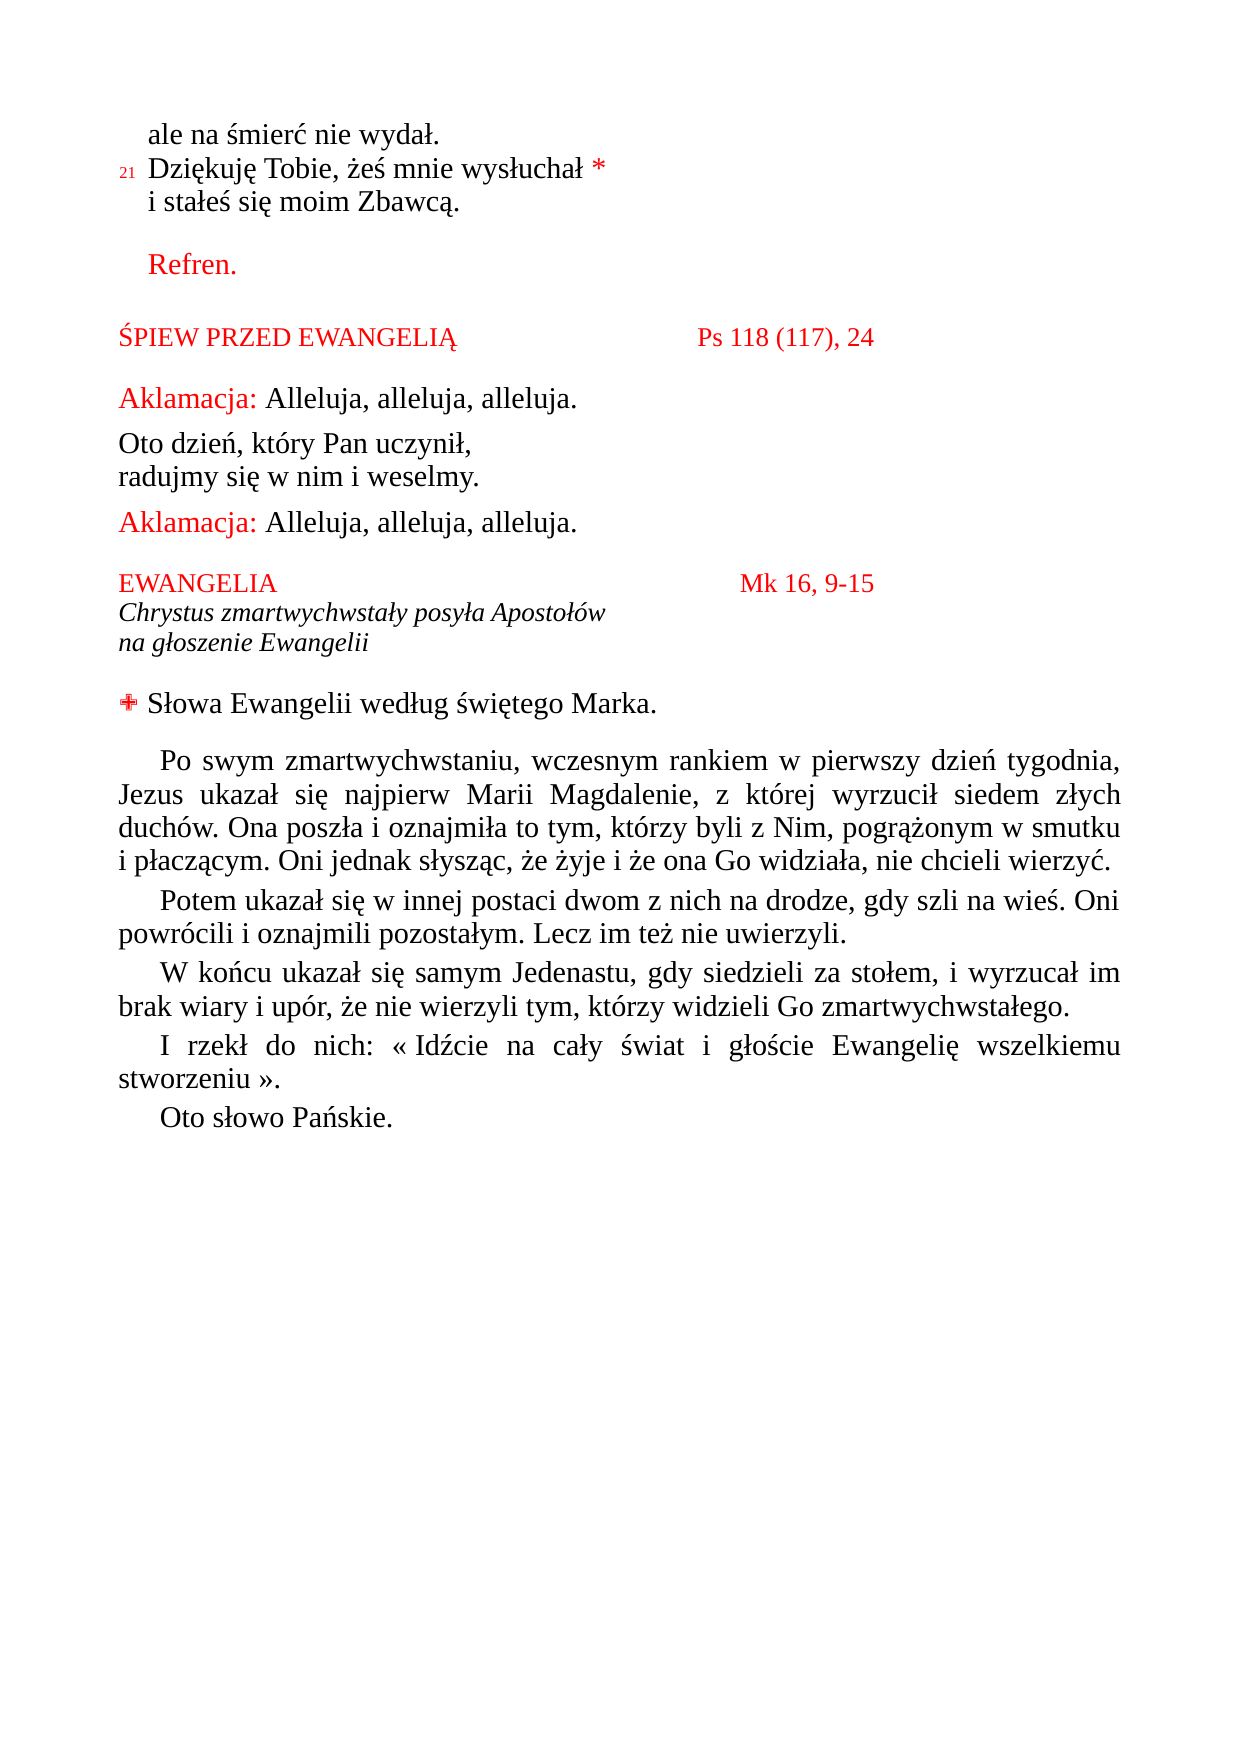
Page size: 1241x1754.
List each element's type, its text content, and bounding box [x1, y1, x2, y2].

text W końcu ukazał się samym Jedenastu, gdy siedzieli za stołem, i wyrzucał im brak wiary i upór, że nie wierzyli tym, którzy widzieli Go zmartwychwstałego. [118, 956, 1122, 1023]
text Oto słowo Pańskie. [118, 1101, 1122, 1134]
text ale na śmierć nie wydał. [118, 118, 1122, 151]
text Aklamacja: Alleluja, alleluja, alleluja. [118, 505, 1122, 539]
text Ewangelia Mk 16, 9-15 [118, 568, 1122, 598]
text Aklamacja: Alleluja, alleluja, alleluja. [118, 382, 1122, 415]
text Po swym zmartwychwstaniu, wczesnym rankiem w pierwszy dzień tygodnia, Jezus ukazał się najpierw Marii Magdalenie, z której wyrzucił siedem złych duchów. Ona poszła i oznajmiła to tym, którzy byli z Nim, pogrążonym w smutku i płaczącym. Oni jednak słysząc, że żyje i że ona Go widziała, nie chcieli wierzyć. [118, 744, 1122, 877]
text i stałeś się moim Zbawcą. [118, 185, 1122, 218]
text Potem ukazał się w innej postaci dwom z nich na drodze, gdy szli na wieś. Oni powrócili i oznajmili pozostałym. Lecz im też nie uwierzyli. [118, 883, 1122, 950]
text radujmy się w nim i weselmy. [118, 460, 1122, 493]
text Chrystus zmartwychwstały posyła Apostołów na głoszenie Ewangelii [118, 598, 1122, 658]
text  Słowa Ewangelii według świętego Marka. [118, 687, 1122, 721]
text I rzekł do nich: « Idźcie na cały świat i głoście Ewangelię wszelkiemu stworzeniu ». [118, 1029, 1122, 1095]
text Oto dzień, który Pan uczynił, [118, 427, 1122, 460]
text Śpiew przed Ewangelią Ps 118 (117), 24 [118, 322, 1122, 352]
text Refren. [118, 248, 1122, 281]
text 21 Dziękuję Tobie, żeś mnie wysłuchał * [118, 151, 1122, 185]
